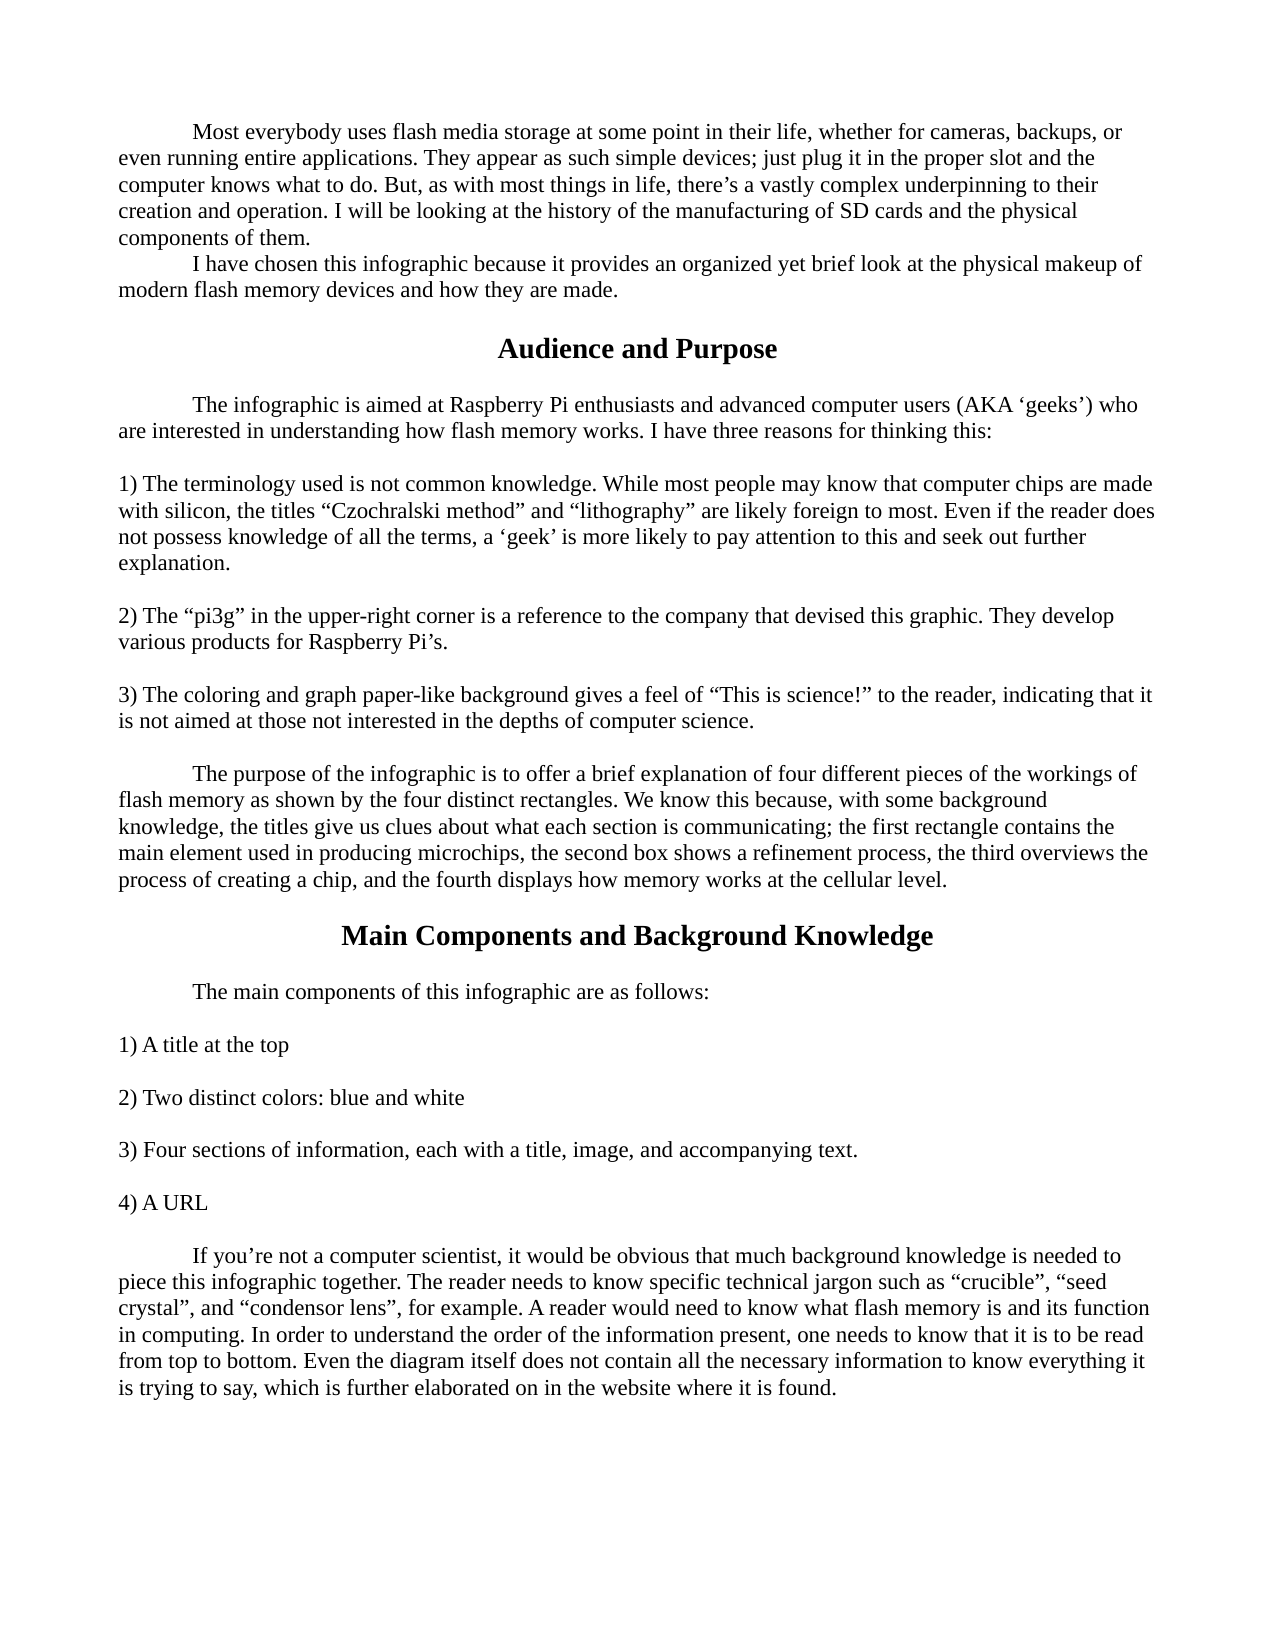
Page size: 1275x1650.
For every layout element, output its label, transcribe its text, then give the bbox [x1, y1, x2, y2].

text 4) A URL [118, 1189, 1157, 1215]
text 1) The terminology used is not common knowledge. While most people may know that computer chips are made with silicon, the titles “Czochralski method” and “lithography” are likely foreign to most. Even if the reader does not possess knowledge of all the terms, a ‘geek’ is more likely to pay attention to this and seek out further explanation. [118, 470, 1157, 576]
text 3) Four sections of information, each with a title, image, and accompanying text. [118, 1136, 1157, 1163]
text 3) The coloring and graph paper-like background gives a feel of “This is science!” to the reader, indicating that it is not aimed at those not interested in the depths of computer science. [118, 681, 1157, 734]
text Audience and Purpose [118, 331, 1157, 365]
text The main components of this infographic are as follows: [118, 978, 1157, 1004]
text 2) Two distinct colors: blue and white [118, 1084, 1157, 1110]
text Most everybody uses flash media storage at some point in their life, whether for cameras, backups, or even running entire applications. They appear as such simple devices; just plug it in the proper slot and the computer knows what to do. But, as with most things in life, there’s a vastly complex underpinning to their creation and operation. I will be looking at the history of the manufacturing of SD cards and the physical components of them. [118, 118, 1157, 250]
text I have chosen this infographic because it provides an organized yet brief look at the physical makeup of modern flash memory devices and how they are made. [118, 250, 1157, 303]
text 2) The “pi3g” in the upper-right corner is a reference to the company that devised this graphic. They develop various products for Raspberry Pi’s. [118, 602, 1157, 655]
text Main Components and Background Knowledge [118, 918, 1157, 952]
text 1) A title at the top [118, 1031, 1157, 1057]
text The infographic is aimed at Raspberry Pi enthusiasts and advanced computer users (AKA ‘geeks’) who are interested in understanding how flash memory works. I have three reasons for thinking this: [118, 391, 1157, 444]
text The purpose of the infographic is to offer a brief explanation of four different pieces of the workings of flash memory as shown by the four distinct rectangles. We know this because, with some background knowledge, the titles give us clues about what each section is communicating; the first rectangle contains the main element used in producing microchips, the second box shows a refinement process, the third overviews the process of creating a chip, and the fourth displays how memory works at the cellular level. [118, 760, 1157, 892]
text If you’re not a computer scientist, it would be obvious that much background knowledge is needed to piece this infographic together. The reader needs to know specific technical jargon such as “crucible”, “seed crystal”, and “condensor lens”, for example. A reader would need to know what flash memory is and its function in computing. In order to understand the order of the information present, one needs to know that it is to be read from top to bottom. Even the diagram itself does not contain all the necessary information to know everything it is trying to say, which is further elaborated on in the website where it is found. [118, 1242, 1157, 1400]
